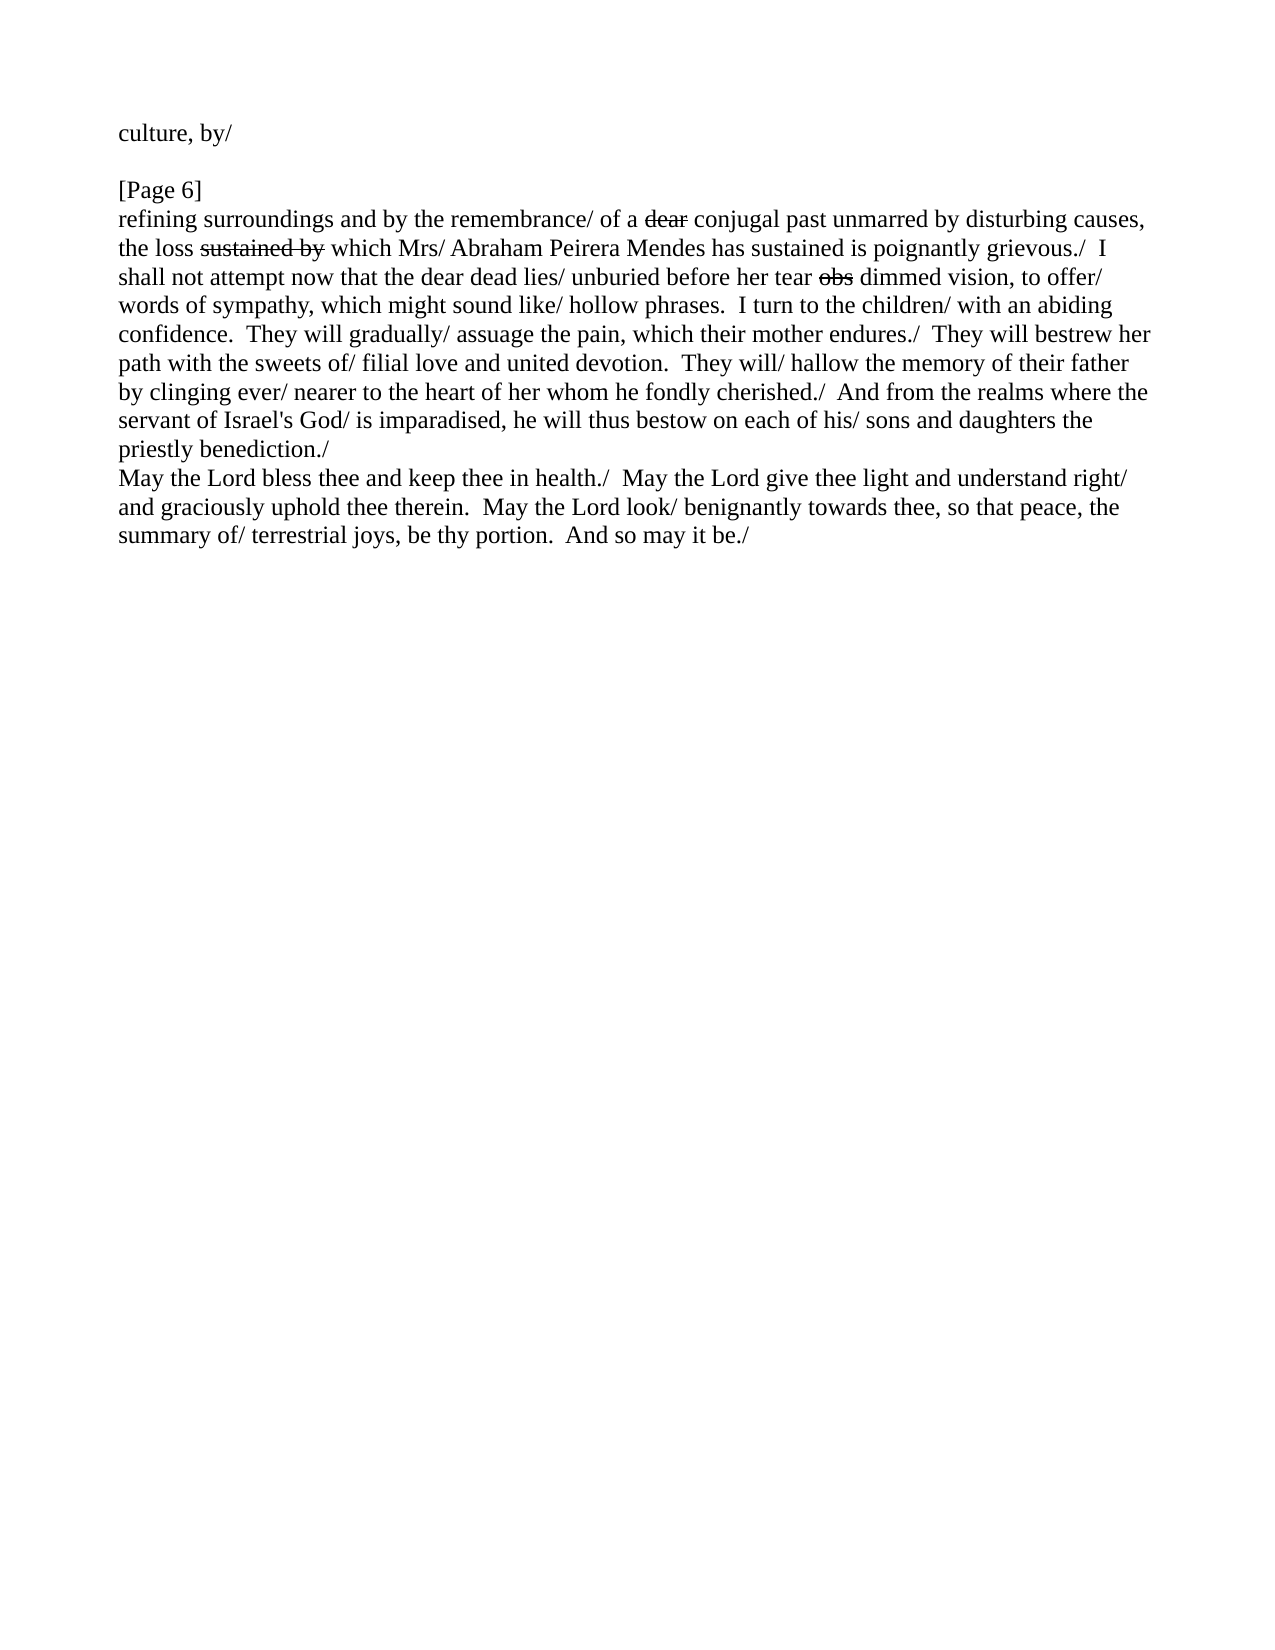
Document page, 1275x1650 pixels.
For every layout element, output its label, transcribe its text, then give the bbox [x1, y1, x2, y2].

text [Page 6] [118, 176, 1157, 204]
text culture, by/ [118, 118, 1157, 147]
text refining surroundings and by the remembrance/ of a dear conjugal past unmarred by disturbing causes, the loss sustained by which Mrs/ Abraham Peirera Mendes has sustained is poignantly grievous./ I shall not attempt now that the dear dead lies/ unburied before her tear obs dimmed vision, to offer/ words of sympathy, which might sound like/ hollow phrases. I turn to the children/ with an abiding confidence. They will gradually/ assuage the pain, which their mother endures./ They will bestrew her path with the sweets of/ filial love and united devotion. They will/ hallow the memory of their father by clinging ever/ nearer to the heart of her whom he fondly cherished./ And from the realms where the servant of Israel's God/ is imparadised, he will thus bestow on each of his/ sons and daughters the priestly benediction./ [118, 204, 1157, 463]
text May the Lord bless thee and keep thee in health./ May the Lord give thee light and understand right/ and graciously uphold thee therein. May the Lord look/ benignantly towards thee, so that peace, the summary of/ terrestrial joys, be thy portion. And so may it be./ [118, 463, 1157, 549]
